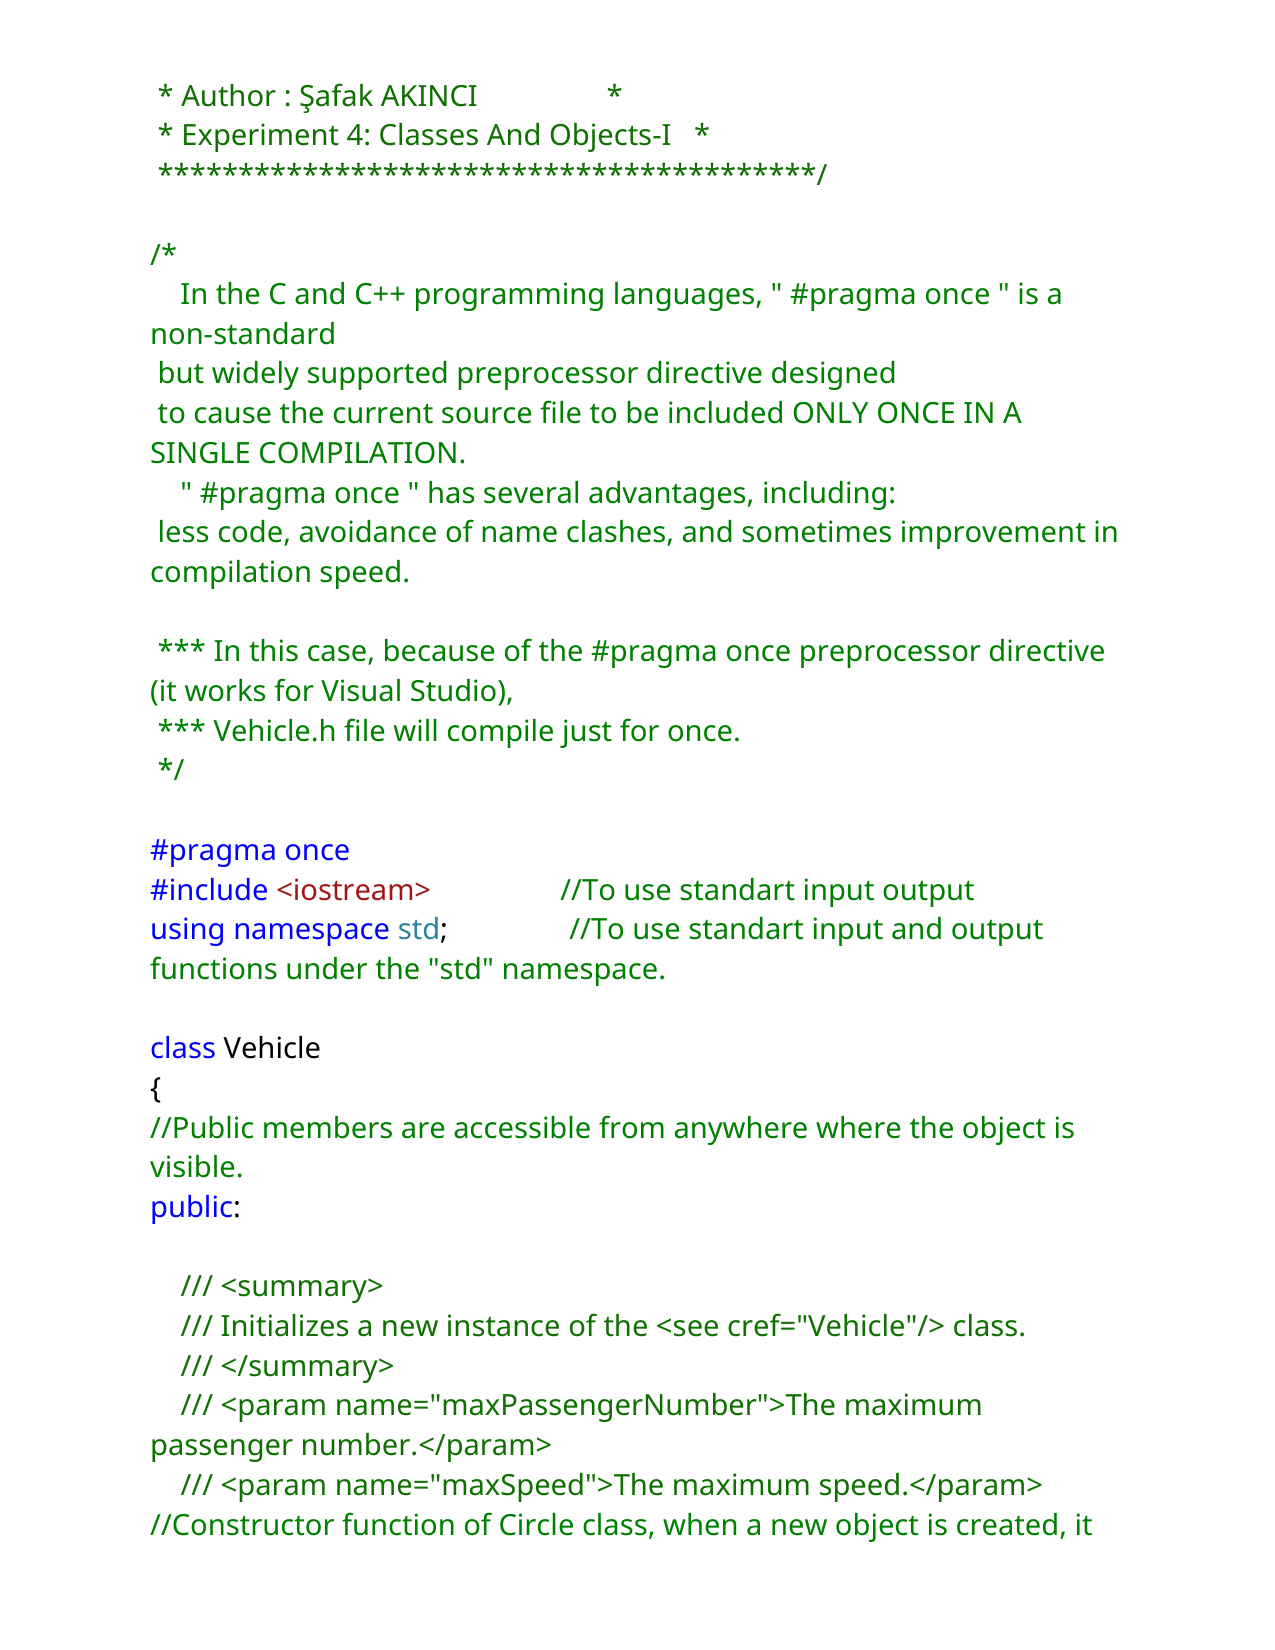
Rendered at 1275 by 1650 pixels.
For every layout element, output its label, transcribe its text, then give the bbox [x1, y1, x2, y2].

text *****************************************/ [150, 154, 1125, 194]
text but widely supported preprocessor directive designed [150, 353, 1125, 392]
text class Vehicle [150, 1027, 1125, 1067]
text /// <param name="maxSpeed">The maximum speed.</param> [150, 1464, 1125, 1504]
text /* [150, 234, 1125, 273]
text using namespace std; //To use standart input and output functions under the "std" namespace. [150, 908, 1125, 988]
text " #pragma once " has several advantages, including: [150, 472, 1125, 512]
text #include <iostream> //To use standart input output [150, 869, 1125, 908]
text public: [150, 1186, 1125, 1226]
text In the C and C++ programming languages, " #pragma once " is a non-standard [150, 273, 1125, 353]
text /// <param name="maxPassengerNumber">The maximum passenger number.</param> [150, 1385, 1125, 1464]
text { [150, 1067, 1125, 1107]
text *** Vehicle.h file will compile just for once. [150, 710, 1125, 750]
text //Public members are accessible from anywhere where the object is visible. [150, 1107, 1125, 1186]
text * Author : Şafak AKINCI * [150, 75, 1125, 115]
text *** In this case, because of the #pragma once preprocessor directive (it works for Visual Studio), [150, 631, 1125, 710]
text * Experiment 4: Classes And Objects-I * [150, 115, 1125, 154]
text /// </summary> [150, 1345, 1125, 1385]
text /// <summary> [150, 1266, 1125, 1305]
text //Constructor function of Circle class, when a new object is created, it [150, 1504, 1125, 1543]
text to cause the current source file to be included ONLY ONCE IN A SINGLE COMPILATION. [150, 392, 1125, 472]
text */ [150, 750, 1125, 789]
text #pragma once [150, 829, 1125, 869]
text less code, avoidance of name clashes, and sometimes improvement in compilation speed. [150, 512, 1125, 591]
text /// Initializes a new instance of the <see cref="Vehicle"/> class. [150, 1305, 1125, 1345]
